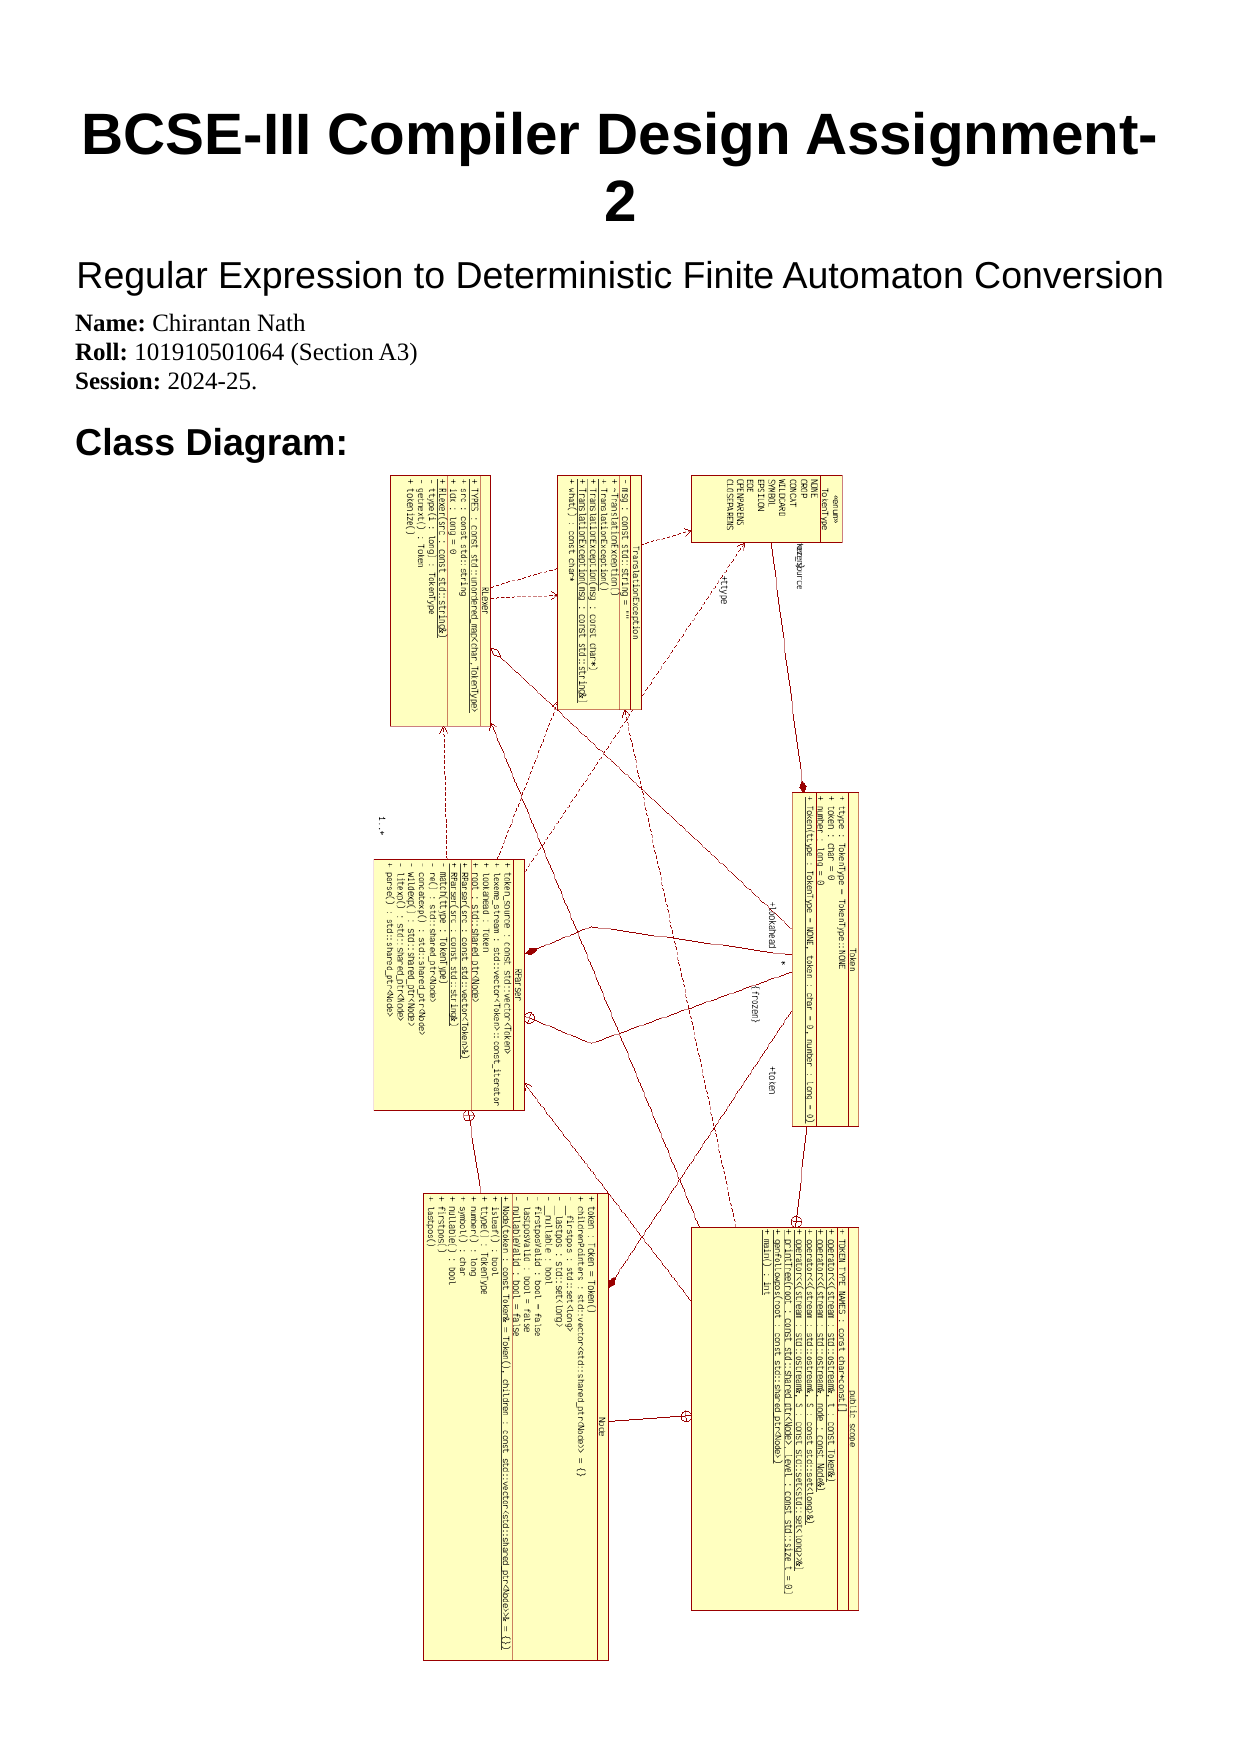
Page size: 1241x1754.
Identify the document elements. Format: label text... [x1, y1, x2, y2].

text Name: Chirantan Nath [75, 308, 1165, 337]
text Session: 2024-25. [75, 366, 1165, 395]
subtitle Class Diagram: [75, 420, 1165, 463]
title BCSE-III Compiler Design Assignment-2 [75, 100, 1165, 234]
text Roll: 101910501064 (Section A3) [75, 337, 1165, 366]
picture [373, 475, 867, 1666]
subtitle Regular Expression to Deterministic Finite Automaton Conversion [75, 253, 1165, 296]
